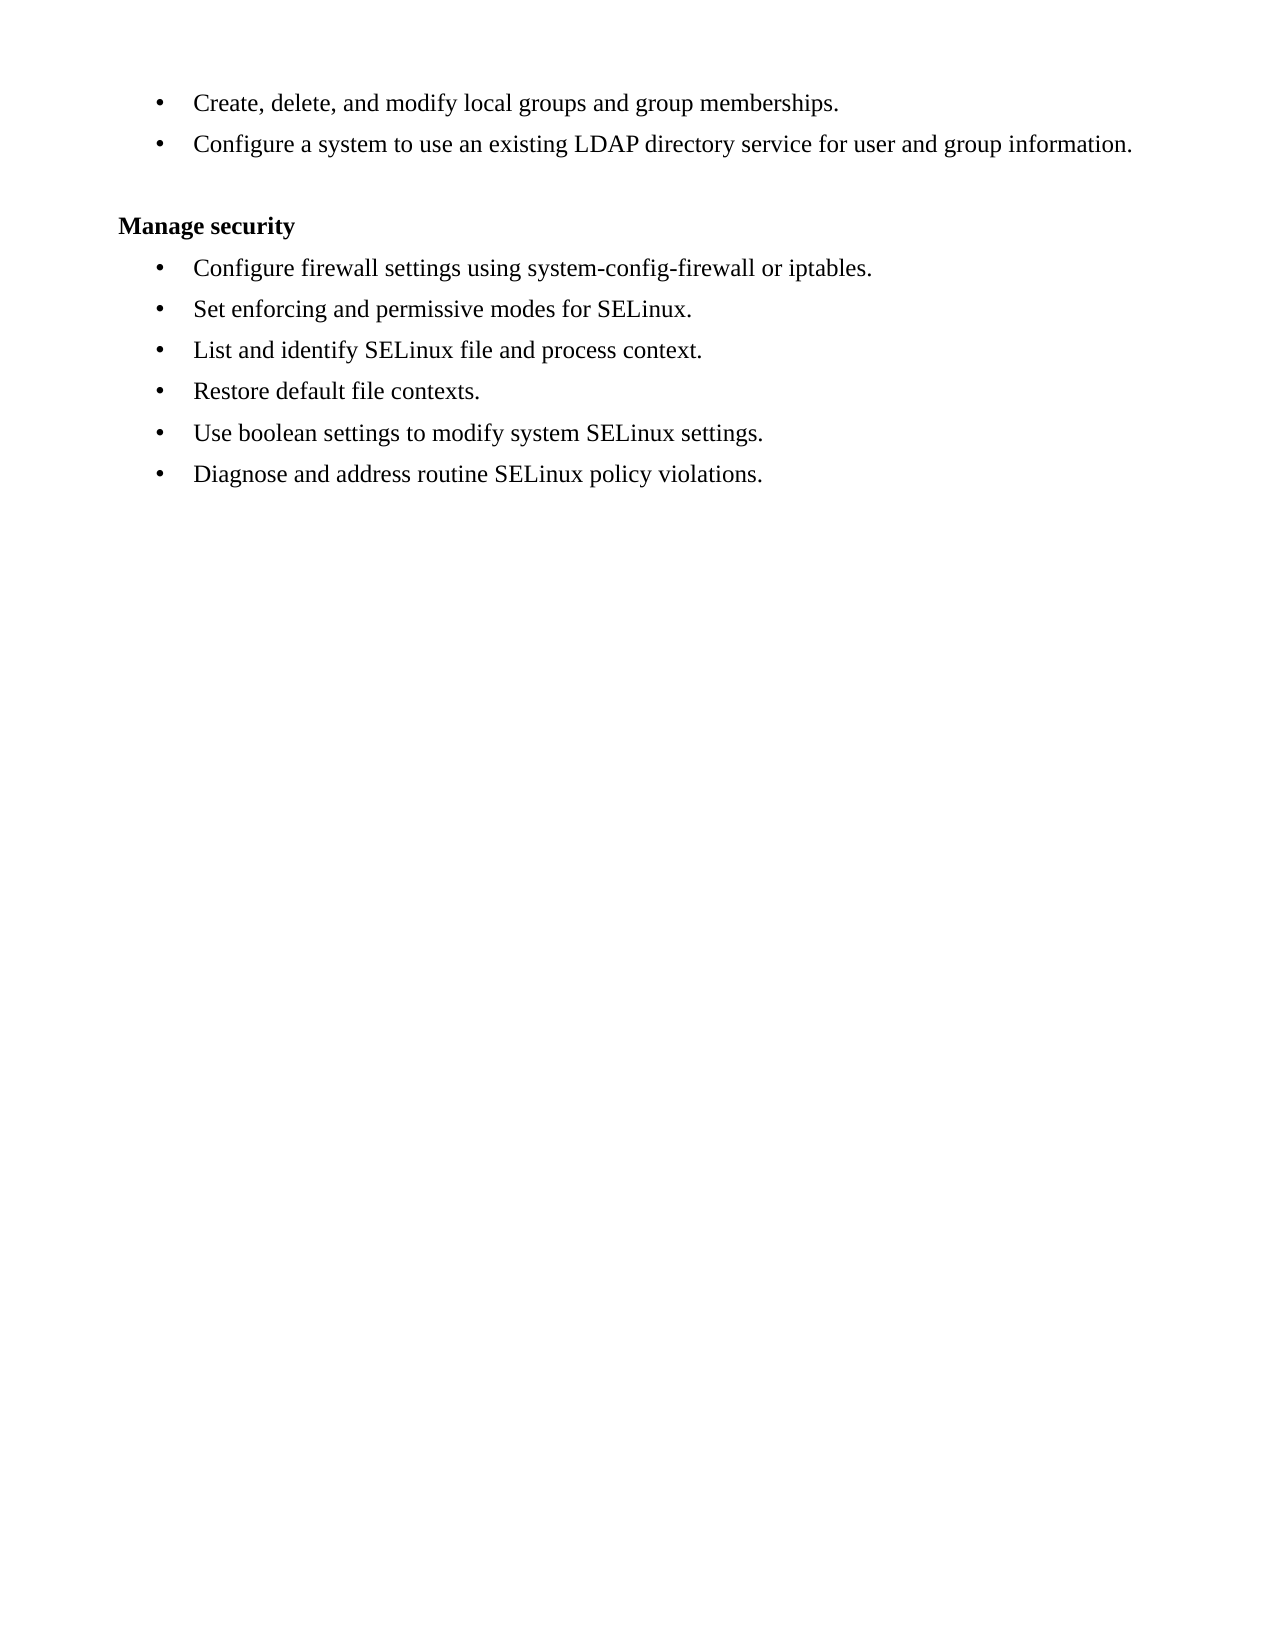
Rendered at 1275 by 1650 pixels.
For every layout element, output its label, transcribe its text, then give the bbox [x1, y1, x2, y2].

list Set enforcing and permissive modes for SELinux. [156, 294, 1157, 323]
list List and identify SELinux file and process context. [156, 335, 1157, 364]
list Restore default file contexts. [156, 376, 1157, 405]
list Diagnose and address routine SELinux policy violations. [156, 459, 1157, 488]
text Manage security [118, 211, 1157, 240]
list Configure firewall settings using system-config-firewall or iptables. [156, 253, 1157, 281]
list Use boolean settings to modify system SELinux settings. [156, 418, 1157, 446]
list Create, delete, and modify local groups and group memberships. [156, 88, 1157, 116]
list Configure a system to use an existing LDAP directory service for user and group information. [156, 129, 1157, 158]
